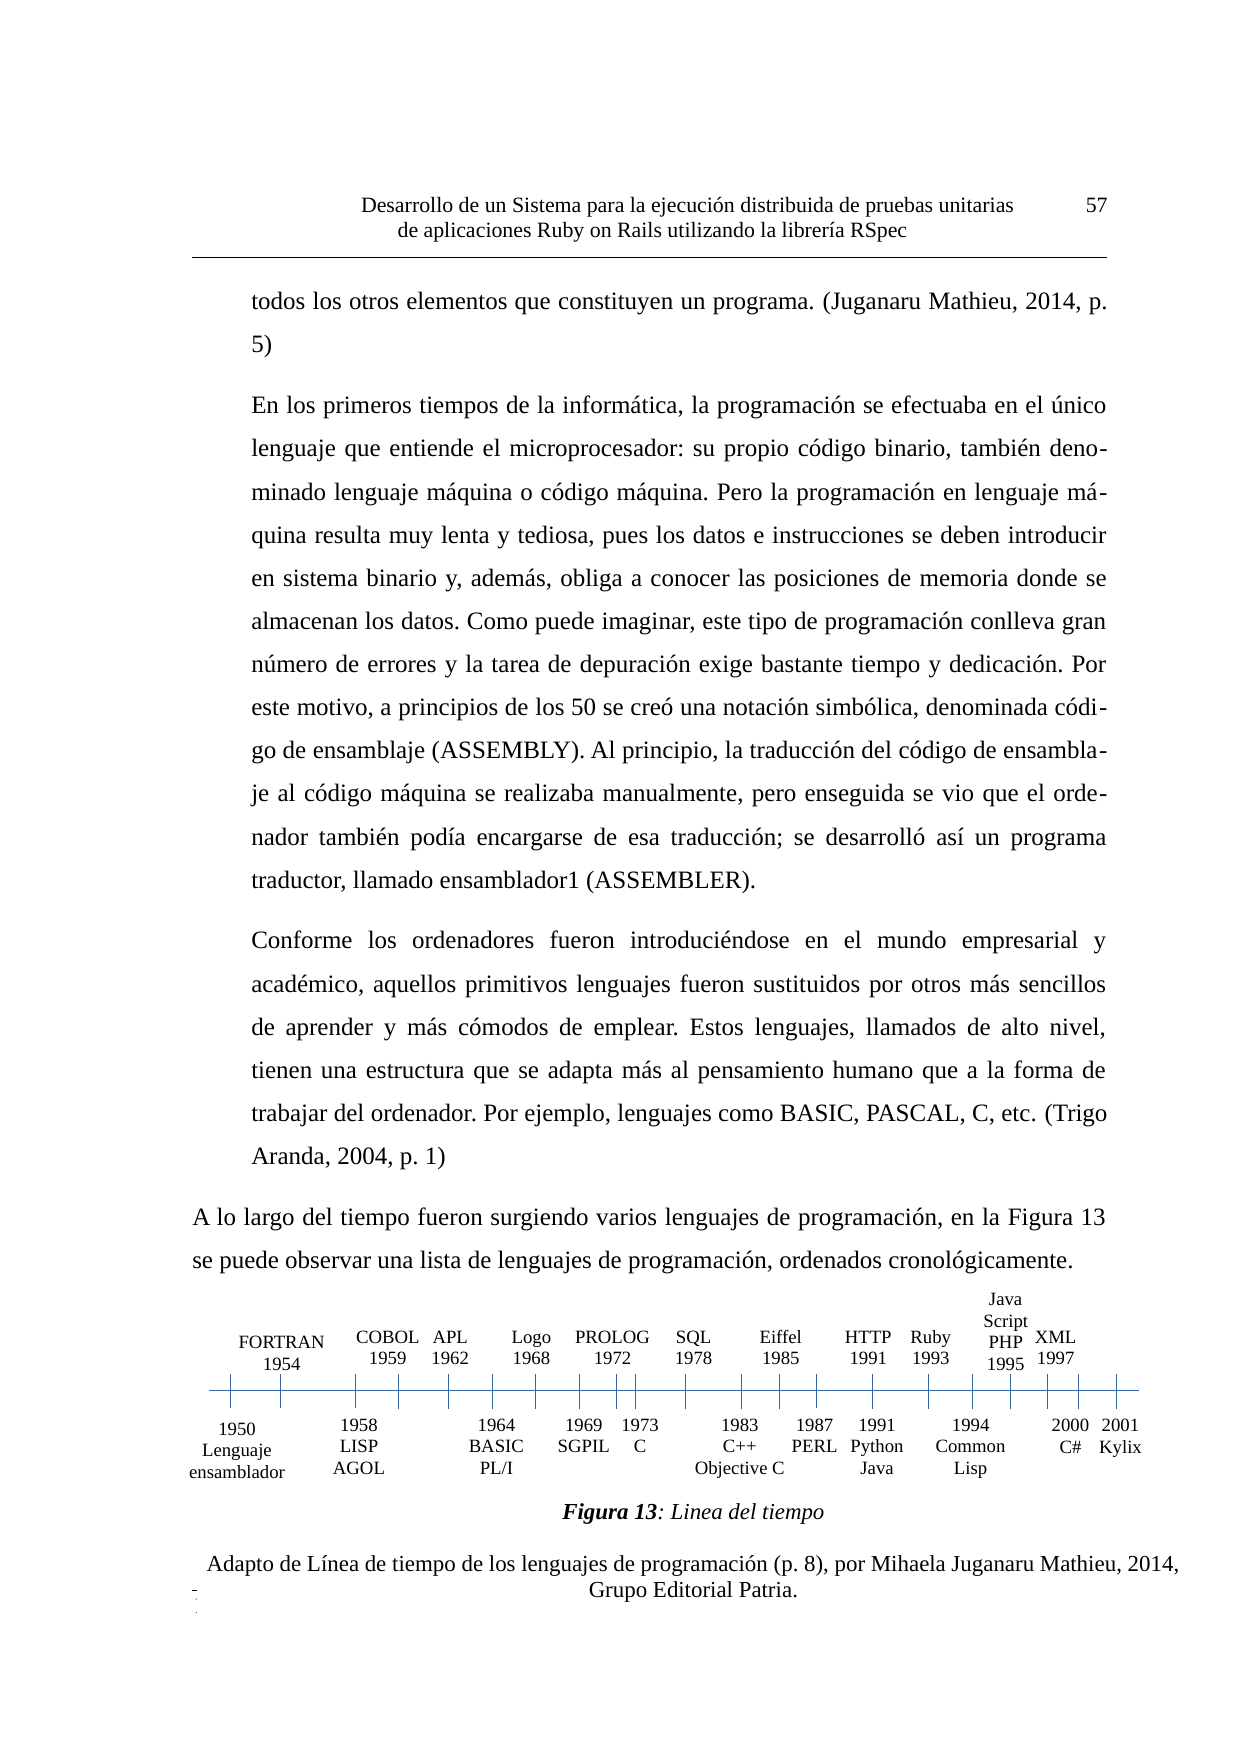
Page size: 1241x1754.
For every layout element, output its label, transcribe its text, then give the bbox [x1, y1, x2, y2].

text Conforme los ordenadores fueron introduciéndose en el mundo empresarial y académico, aquellos primitivos lenguajes fueron sustituidos por otros más sencillos de aprender y más cómodos de emplear. Estos lenguajes, llamados de alto nivel, tienen una estructura que se adapta más al pensamiento humano que a la forma de trabajar del ordenador. Por ejemplo, lenguajes como BASIC, PASCAL, C, etc. (Trigo Aranda, 2004, p. 1) [251, 926, 1107, 1170]
text todos los otros elementos que constituyen un programa. (Juganaru Mathieu, 2014, p. 5)⁠ [251, 286, 1107, 358]
text Figura 13: Linea del tiempo [197, 1316, 1190, 1525]
text Adapto de Línea de tiempo de los lenguajes de programación (p. 8), por Mihaela Juganaru Mathieu, 2014, Grupo Editorial Patria. [197, 1550, 1190, 1602]
text A lo largo del tiempo fueron surgiendo varios lenguajes de programación, en la Figura 13 se puede observar una lista de lenguajes de programación, ordenados cronológicamente. [192, 1202, 1107, 1274]
text En los primeros tiempos de la informática, la programación se efectuaba en el único lenguaje que entiende el microprocesador: su propio código binario, también deno­minado lenguaje máquina o código máquina. Pero la programación en lenguaje má­quina resulta muy lenta y tediosa, pues los datos e instrucciones se deben introducir en sistema binario y, además, obliga a conocer las posiciones de memoria donde se almacenan los datos. Como puede imaginar, este tipo de programación conlleva gran número de errores y la tarea de depuración exige bastante tiempo y dedicación. Por este motivo, a principios de los 50 se creó una notación simbólica, denominada códi­go de ensamblaje (ASSEMBLY). Al principio, la traducción del código de ensambla­je al código máquina se realizaba manualmente, pero enseguida se vio que el orde­nador también podía encargarse de esa traducción; se desarrolló así un programa traductor, llamado ensamblador1 (ASSEMBLER). [251, 390, 1107, 893]
